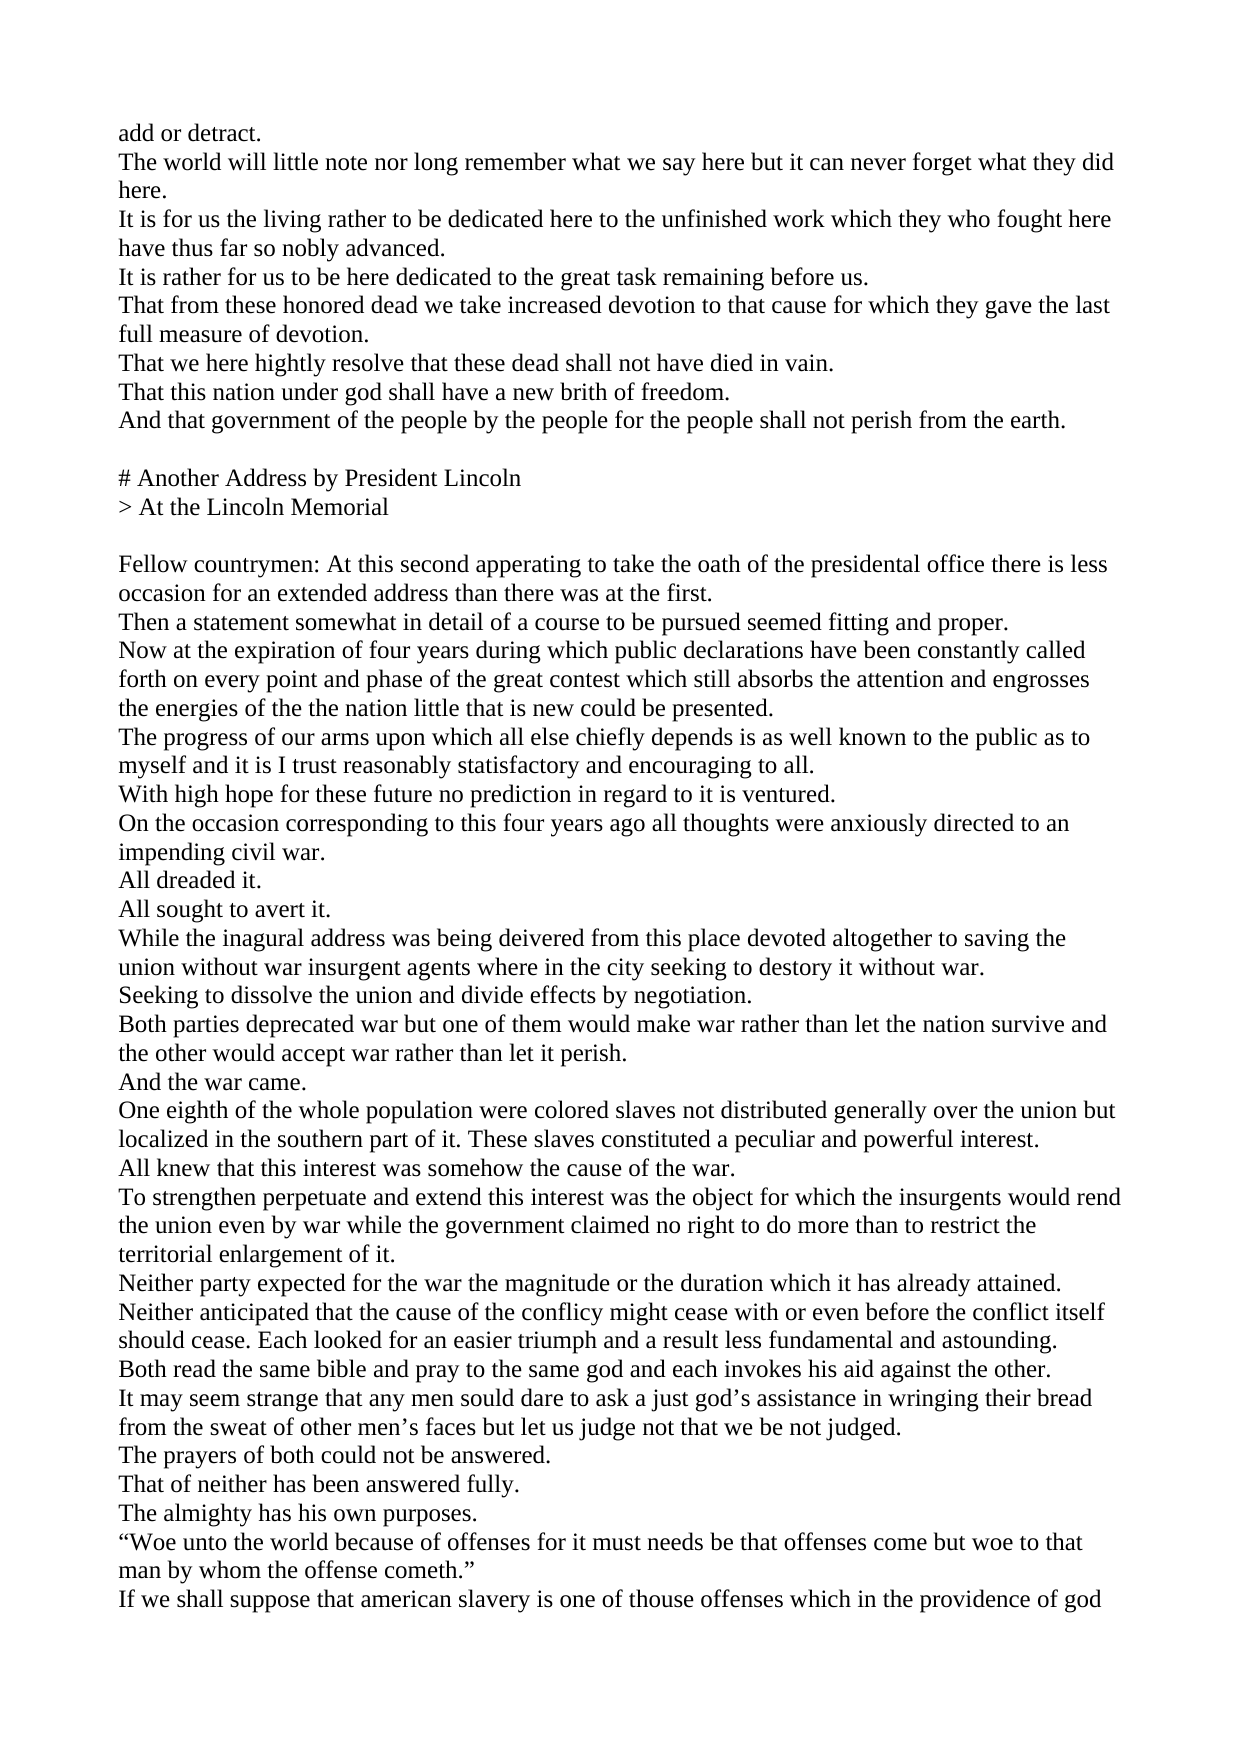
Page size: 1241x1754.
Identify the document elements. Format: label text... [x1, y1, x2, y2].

text That of neither has been answered fully. [118, 1469, 1122, 1498]
text With high hope for these future no prediction in regard to it is ventured. [118, 779, 1122, 808]
text Neither party expected for the war the magnitude or the duration which it has already attained. [118, 1268, 1122, 1297]
text To strengthen perpetuate and extend this interest was the object for which the insurgents would rend the union even by war while the government claimed no right to do more than to restrict the territorial enlargement of it. [118, 1182, 1122, 1268]
text The almighty has his own purposes. [118, 1498, 1122, 1527]
text One eighth of the whole population were colored slaves not distributed generally over the union but localized in the southern part of it. These slaves constituted a peculiar and powerful interest. [118, 1096, 1122, 1153]
text # Another Address by President Lincoln [118, 463, 1122, 492]
text All knew that this interest was somehow the cause of the war. [118, 1153, 1122, 1182]
text That from these honored dead we take increased devotion to that cause for which they gave the last full measure of devotion. [118, 291, 1122, 348]
text All sought to avert it. [118, 894, 1122, 923]
text If we shall suppose that american slavery is one of thouse offenses which in the providence of god [118, 1584, 1122, 1613]
text Both read the same bible and pray to the same god and each invokes his aid against the other. [118, 1354, 1122, 1383]
text It is rather for us to be here dedicated to the great task remaining before us. [118, 262, 1122, 291]
text The prayers of both could not be answered. [118, 1441, 1122, 1469]
text All dreaded it. [118, 866, 1122, 894]
text And the war came. [118, 1067, 1122, 1096]
text “Woe unto the world because of offenses for it must needs be that offenses come but woe to that man by whom the offense cometh.” [118, 1527, 1122, 1584]
text While the inagural address was being deivered from this place devoted altogether to saving the union without war insurgent agents where in the city seeking to destory it without war. [118, 923, 1122, 981]
text That this nation under god shall have a new brith of freedom. [118, 377, 1122, 406]
text Seeking to dissolve the union and divide effects by negotiation. [118, 981, 1122, 1009]
text And that government of the people by the people for the people shall not perish from the earth. [118, 406, 1122, 434]
text add or detract. [118, 118, 1122, 147]
text Now at the expiration of four years during which public declarations have been constantly called forth on every point and phase of the great contest which still absorbs the attention and engrosses the energies of the the nation little that is new could be presented. [118, 636, 1122, 722]
text Neither anticipated that the cause of the conflicy might cease with or even before the conflict itself should cease. Each looked for an easier triumph and a result less fundamental and astounding. [118, 1297, 1122, 1354]
text That we here hightly resolve that these dead shall not have died in vain. [118, 348, 1122, 377]
text It is for us the living rather to be dedicated here to the unfinished work which they who fought here have thus far so nobly advanced. [118, 204, 1122, 262]
text Both parties deprecated war but one of them would make war rather than let the nation survive and the other would accept war rather than let it perish. [118, 1009, 1122, 1067]
text Fellow countrymen: At this second apperating to take the oath of the presidental office there is less occasion for an extended address than there was at the first. [118, 549, 1122, 607]
text The world will little note nor long remember what we say here but it can never forget what they did here. [118, 147, 1122, 204]
text On the occasion corresponding to this four years ago all thoughts were anxiously directed to an impending civil war. [118, 808, 1122, 866]
text The progress of our arms upon which all else chiefly depends is as well known to the public as to myself and it is I trust reasonably statisfactory and encouraging to all. [118, 722, 1122, 779]
text > At the Lincoln Memorial [118, 492, 1122, 521]
text It may seem strange that any men sould dare to ask a just god’s assistance in wringing their bread from the sweat of other men’s faces but let us judge not that we be not judged. [118, 1383, 1122, 1441]
text Then a statement somewhat in detail of a course to be pursued seemed fitting and proper. [118, 607, 1122, 636]
